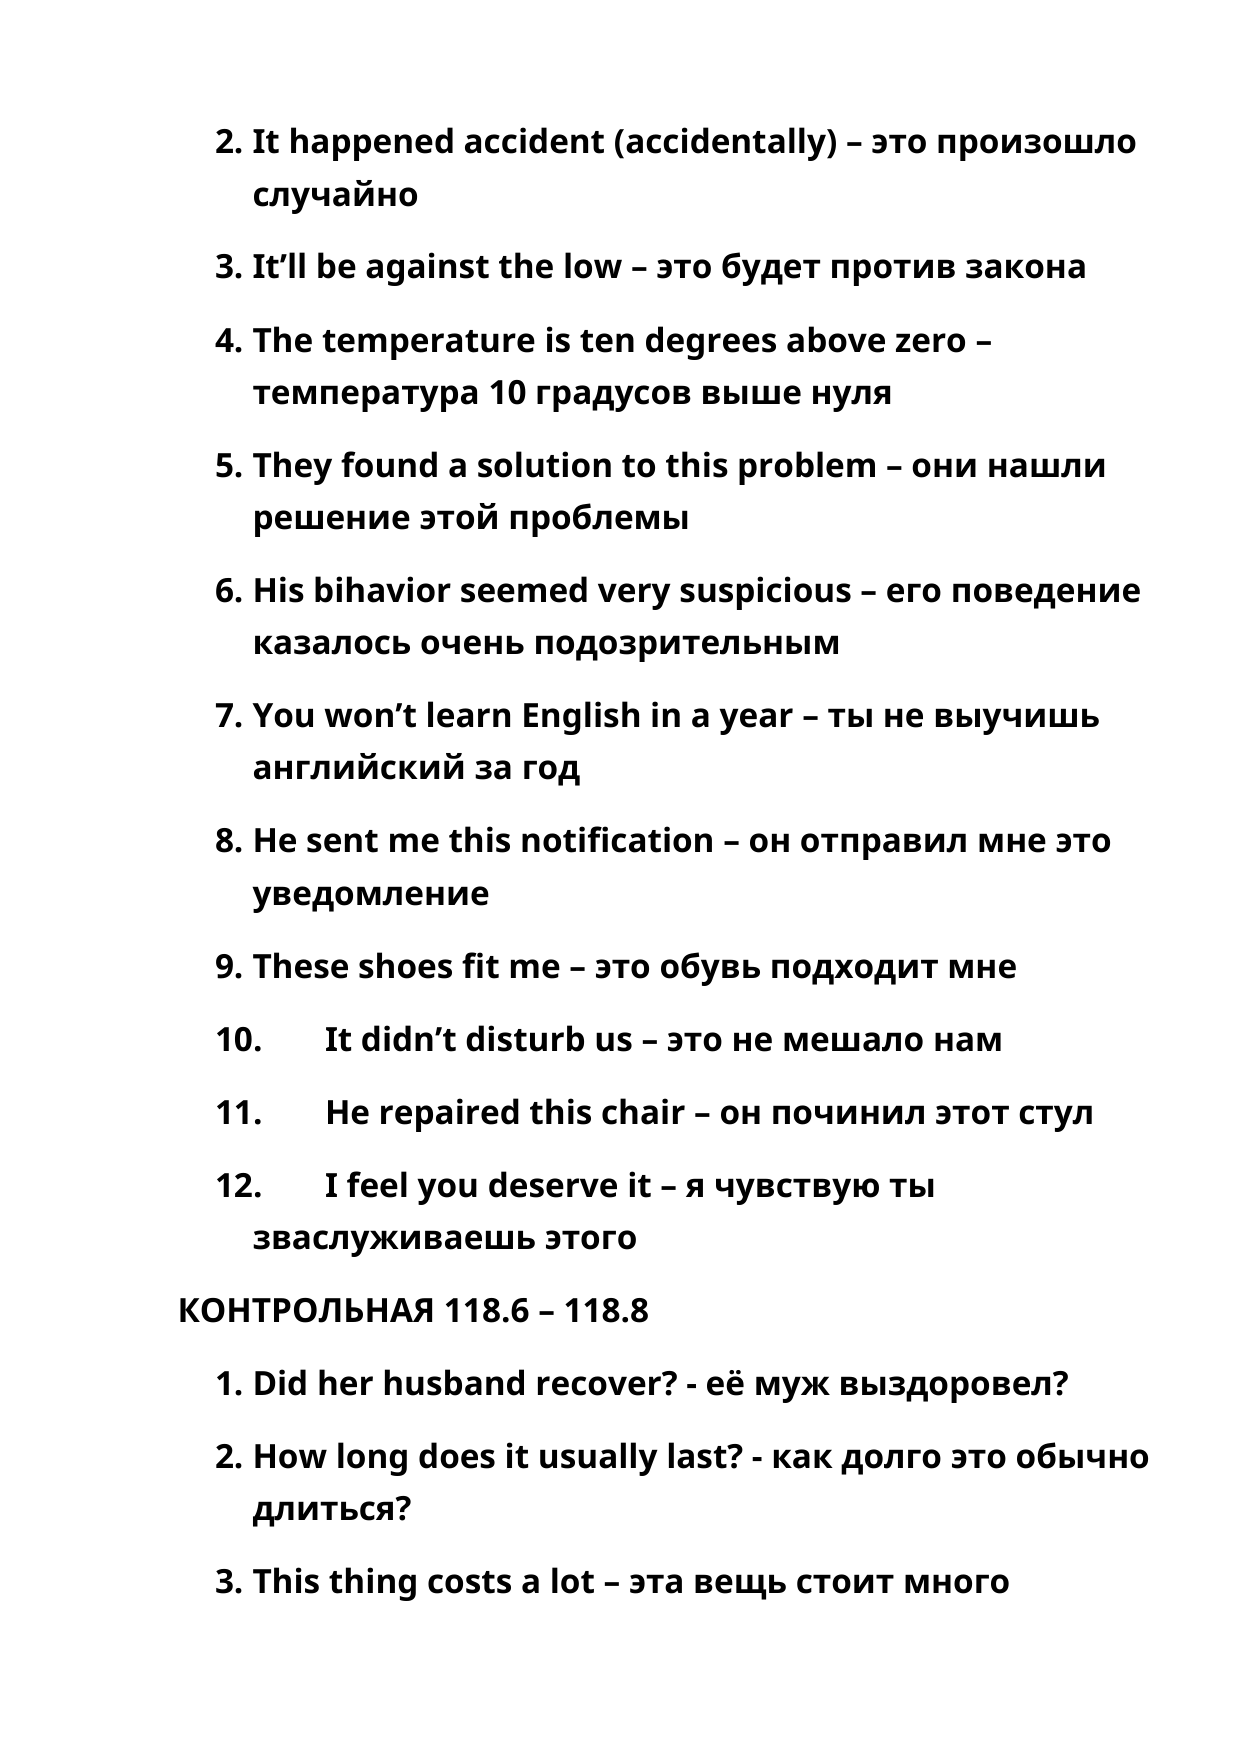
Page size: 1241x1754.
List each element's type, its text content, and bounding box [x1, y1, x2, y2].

list They found a solution to this problem – они нашли решение этой проблемы [215, 442, 1152, 539]
list He sent me this notification – он отправил мне это уведомление [215, 817, 1152, 915]
list How long does it usually last? - как долго это обычно длиться? [215, 1433, 1152, 1530]
list Did her husband recover? - её муж выздоровел? [215, 1360, 1152, 1405]
list I feel you deserve it – я чувствую ты зваслуживаешь этого [215, 1161, 1152, 1259]
list It happened accident (accidentally) – это произошло случайно [215, 118, 1152, 216]
list You won’t learn English in a year – ты не выучишь английский за год [215, 692, 1152, 789]
list His bihavior seemed very suspicious – его поведение казалось очень подозрительным [215, 567, 1152, 664]
text КОНТРОЛЬНАЯ 118.6 – 118.8 [177, 1287, 1152, 1332]
list These shoes fit me – это обувь подходит мне [215, 942, 1152, 988]
list This thing costs a lot – эта вещь стоит много [215, 1558, 1152, 1603]
list He repaired this chair – он починил этот стул [215, 1088, 1152, 1134]
list It didn’t disturb us – это не мешало нам [215, 1015, 1152, 1061]
list It’ll be against the low – это будет против закона [215, 243, 1152, 289]
list The temperature is ten degrees above zero – температура 10 градусов выше нуля [215, 316, 1152, 414]
